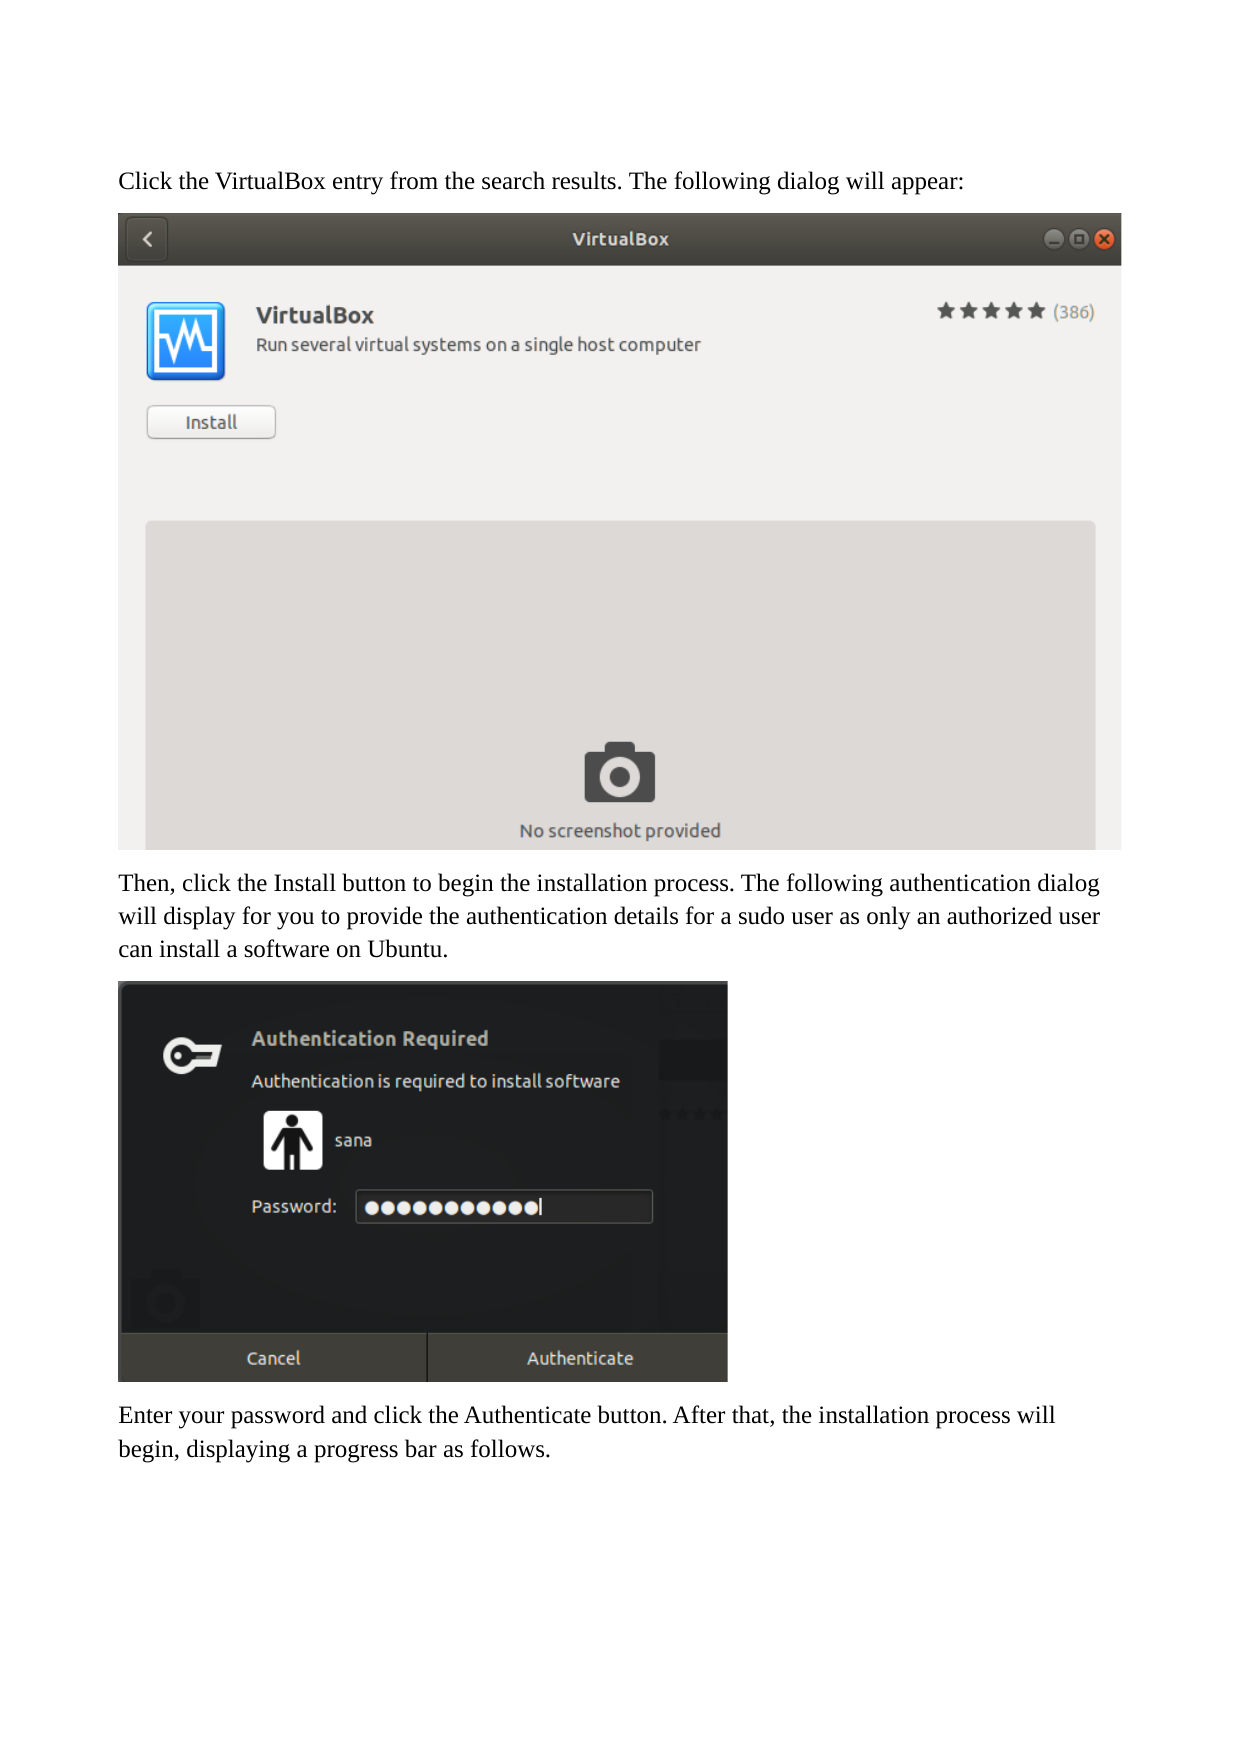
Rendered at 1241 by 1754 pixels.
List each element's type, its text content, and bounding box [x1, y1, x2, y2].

picture [118, 213, 1122, 850]
text Then, click the Install button to begin the installation process. The following authentication dialog will display for you to provide the authentication details for a sudo user as only an authorized user can install a software on Ubuntu. [118, 868, 1122, 963]
picture [118, 981, 728, 1382]
text Click the VirtualBox entry from the search results. The following dialog will appear: [118, 166, 1122, 194]
text Enter your password and click the Authenticate button. After that, the installation process will begin, displaying a progress bar as follows. [118, 1401, 1122, 1462]
